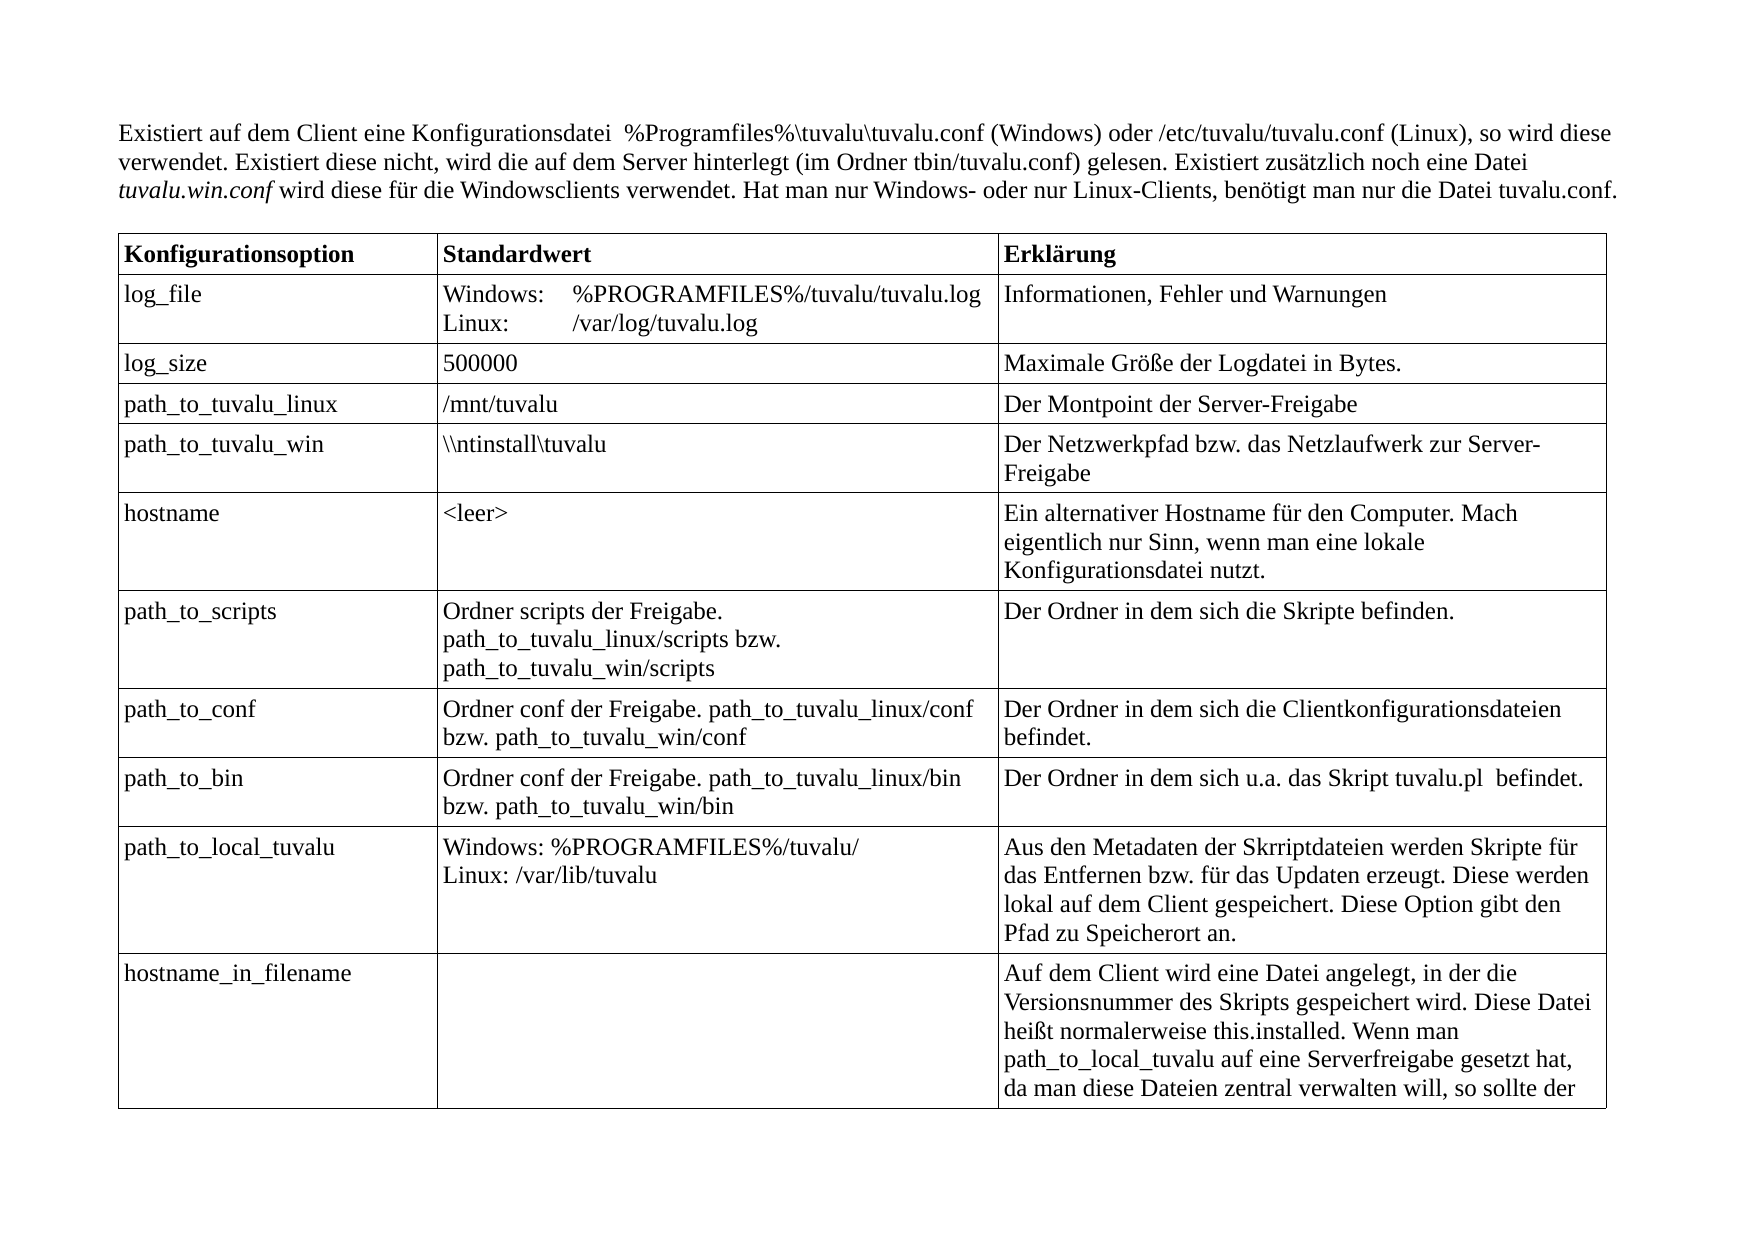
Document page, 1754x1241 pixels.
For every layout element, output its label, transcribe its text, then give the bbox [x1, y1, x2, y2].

table_cell Ein alternativer Hostname für den Computer. Mach eigentlich nur Sinn, wenn man eine lokale Konfigurationsdatei nutzt. [999, 493, 1606, 590]
table_cell /mnt/tuvalu [438, 384, 998, 423]
table_cell log_size [119, 344, 437, 383]
table_cell Auf dem Client wird eine Datei angelegt, in der die Versionsnummer des Skripts gespeichert wird. Diese Datei heißt normalerweise this.installed. Wenn man path_to_local_tuvalu auf eine Serverfreigabe gesetzt hat, da man diese Dateien zentral verwalten will, so sollte der [999, 954, 1606, 1108]
table_cell \\ntinstall\tuvalu [438, 424, 998, 492]
table_cell Der Ordner in dem sich die Clientkonfigurationsdateien befindet. [999, 689, 1606, 757]
table_cell Ordner conf der Freigabe. path_to_tuvalu_linux/conf bzw. path_to_tuvalu_win/conf [438, 689, 998, 757]
table_cell Windows: %PROGRAMFILES%/tuvalu/ Linux: /var/lib/tuvalu [438, 827, 998, 952]
table_cell Der Ordner in dem sich die Skripte befinden. [999, 591, 1606, 688]
table_cell [438, 954, 998, 1108]
table_cell Maximale Größe der Logdatei in Bytes. [999, 344, 1606, 383]
table_cell path_to_tuvalu_win [119, 424, 437, 492]
table_cell Der Netzwerkpfad bzw. das Netzlaufwerk zur Server-Freigabe [999, 424, 1606, 492]
table_cell Der Montpoint der Server-Freigabe [999, 384, 1606, 423]
table_cell hostname [119, 493, 437, 590]
table_cell Der Ordner in dem sich u.a. das Skript tuvalu.pl befindet. [999, 758, 1606, 826]
table_cell path_to_conf [119, 689, 437, 757]
table_header Standardwert [438, 234, 998, 273]
table_cell <leer> [438, 493, 998, 590]
table_cell Informationen, Fehler und Warnungen [999, 275, 1606, 342]
table_cell Windows: %PROGRAMFILES%/tuvalu/tuvalu.log Linux: /var/log/tuvalu.log [438, 275, 998, 342]
table_cell hostname_in_filename [119, 954, 437, 1108]
table_cell Ordner conf der Freigabe. path_to_tuvalu_linux/bin bzw. path_to_tuvalu_win/bin [438, 758, 998, 826]
table_header Erklärung [999, 234, 1606, 273]
table_cell path_to_local_tuvalu [119, 827, 437, 952]
table_cell log_file [119, 275, 437, 342]
table_header Konfigurationsoption [119, 234, 437, 273]
table_cell Aus den Metadaten der Skrriptdateien werden Skripte für das Entfernen bzw. für das Updaten erzeugt. Diese werden lokal auf dem Client gespeichert. Diese Option gibt den Pfad zu Speicherort an. [999, 827, 1606, 952]
table_cell 500000 [438, 344, 998, 383]
table_cell path_to_tuvalu_linux [119, 384, 437, 423]
table_cell path_to_bin [119, 758, 437, 826]
table_cell path_to_scripts [119, 591, 437, 688]
table_cell Ordner scripts der Freigabe. path_to_tuvalu_linux/scripts bzw. path_to_tuvalu_win/scripts [438, 591, 998, 688]
text Existiert auf dem Client eine Konfigurationsdatei %Programfiles%\tuvalu\tuvalu.conf (Windows) oder /etc/tuvalu/tuvalu.conf (Linux), so wird diese verwendet. Existiert diese nicht, wird die auf dem Server hinterlegt (im Ordner tbin/tuvalu.conf) gelesen. Existiert zusätzlich noch eine Datei tuvalu.win.conf wird diese für die Windowsclients verwendet. Hat man nur Windows- oder nur Linux-Clients, benötigt man nur die Datei tuvalu.conf. [118, 118, 1636, 204]
